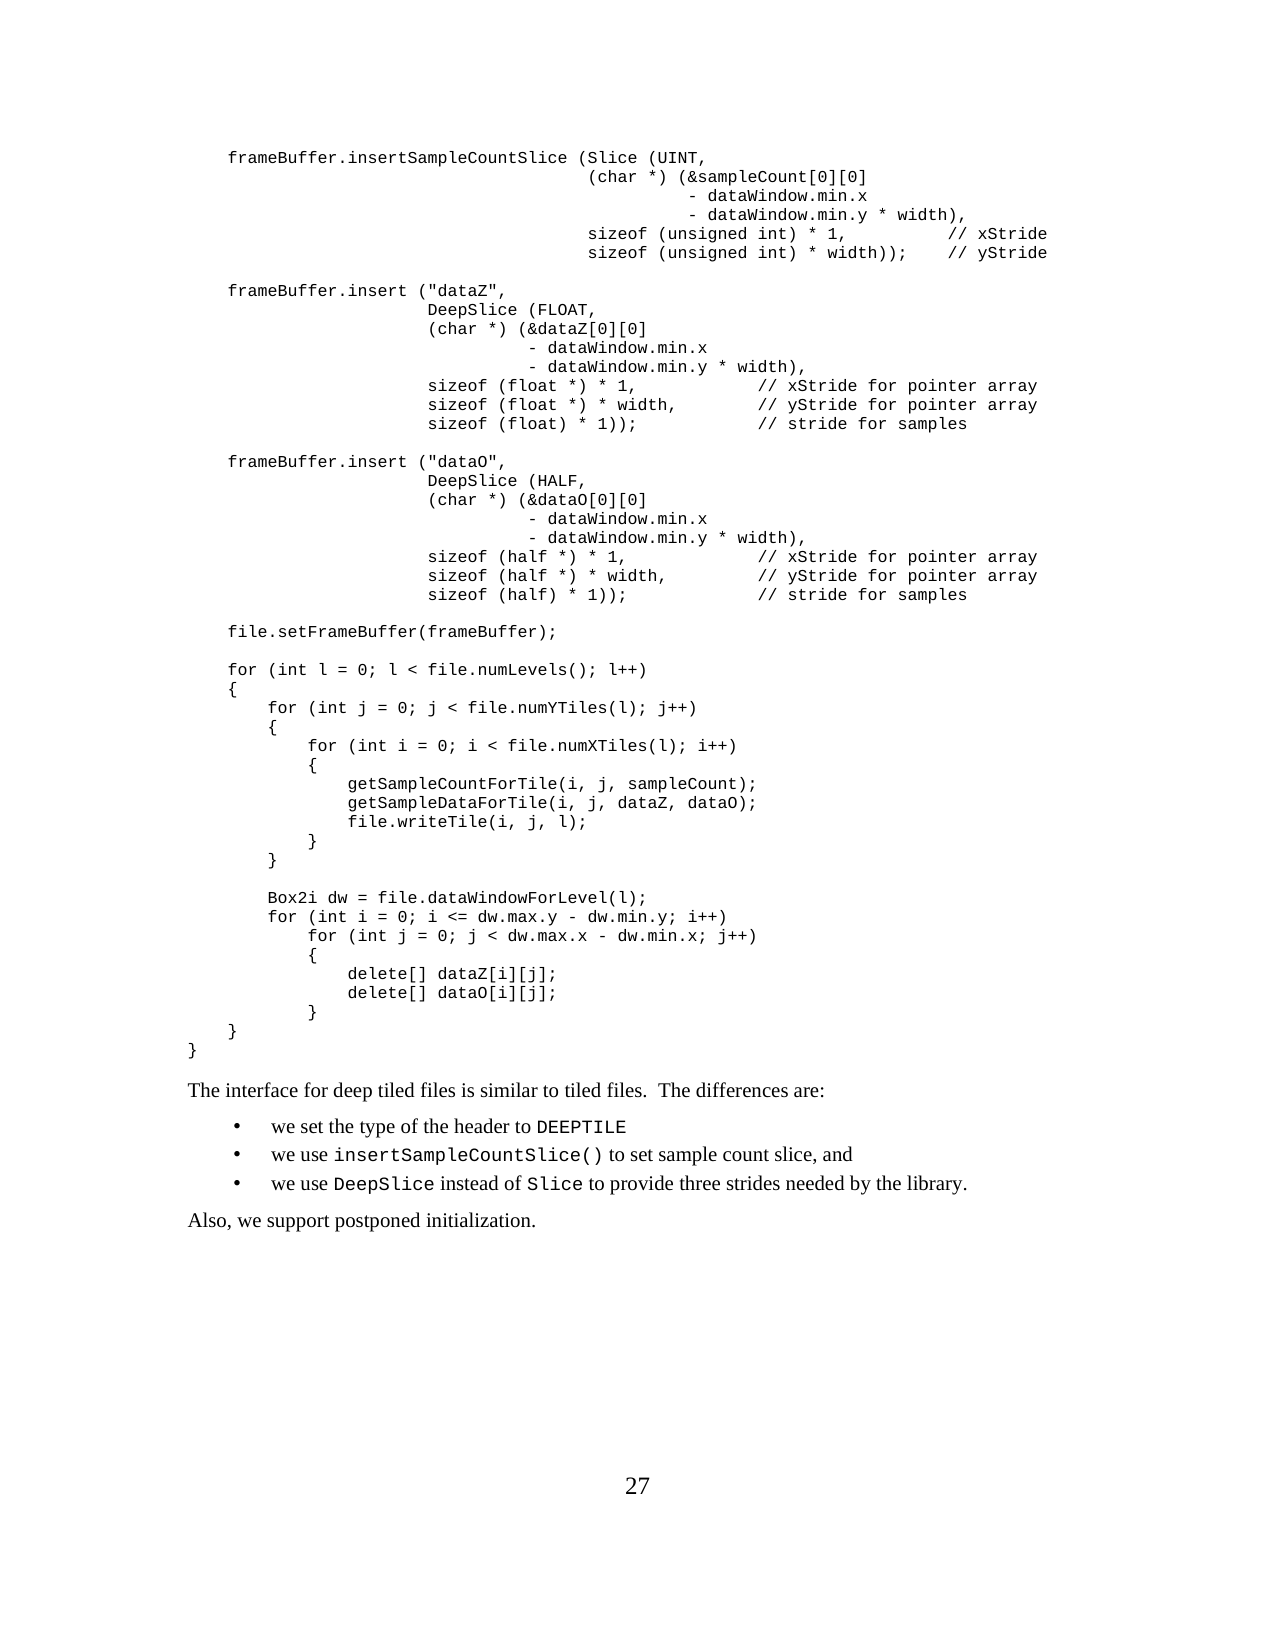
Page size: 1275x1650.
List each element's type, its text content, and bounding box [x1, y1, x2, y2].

text sizeof (float *) * width, // yStride for pointer array [187, 396, 1087, 415]
text } [187, 832, 1087, 851]
text DeepSlice (HALF, [187, 472, 1087, 491]
text { [187, 719, 1087, 738]
text Also, we support postponed initialization. [187, 1209, 1087, 1232]
text { [187, 946, 1087, 965]
text - dataWindow.min.x [187, 339, 1087, 358]
text frameBuffer.insert ("dataZ", [187, 283, 1087, 302]
text sizeof (float) * 1)); // stride for samples [187, 415, 1087, 434]
text DeepSlice (FLOAT, [187, 302, 1087, 321]
text - dataWindow.min.x [187, 510, 1087, 529]
text The interface for deep tiled files is similar to tiled files. The differences are: [187, 1079, 1087, 1102]
list we set the type of the header to DEEPTILE [233, 1114, 1087, 1139]
text for (int i = 0; i <= dw.max.y - dw.min.y; i++) [187, 908, 1087, 927]
text } [187, 1041, 1087, 1060]
text delete[] dataZ[i][j]; [187, 965, 1087, 984]
text file.setFrameBuffer(frameBuffer); [187, 624, 1087, 643]
text { [187, 757, 1087, 776]
text for (int j = 0; j < file.numYTiles(l); j++) [187, 700, 1087, 719]
text getSampleDataForTile(i, j, dataZ, dataO); [187, 794, 1087, 813]
text frameBuffer.insertSampleCountSlice (Slice (UINT, [187, 150, 1087, 169]
text getSampleCountForTile(i, j, sampleCount); [187, 776, 1087, 794]
text sizeof (half) * 1)); // stride for samples [187, 586, 1087, 605]
text for (int i = 0; i < file.numXTiles(l); i++) [187, 738, 1087, 757]
text (char *) (&dataO[0][0] [187, 491, 1087, 510]
text - dataWindow.min.y * width), [187, 207, 1087, 226]
text (char *) (&dataZ[0][0] [187, 321, 1087, 339]
text sizeof (float *) * 1, // xStride for pointer array [187, 377, 1087, 396]
text for (int l = 0; l < file.numLevels(); l++) [187, 662, 1087, 681]
text sizeof (half *) * 1, // xStride for pointer array [187, 548, 1087, 567]
text sizeof (unsigned int) * 1, // xStride [187, 226, 1087, 245]
text for (int j = 0; j < dw.max.x - dw.min.x; j++) [187, 927, 1087, 946]
text (char *) (&sampleCount[0][0] [187, 169, 1087, 188]
text } [187, 1003, 1087, 1022]
list we use insertSampleCountSlice() to set sample count slice, and [233, 1143, 1087, 1167]
text frameBuffer.insert ("dataO", [187, 453, 1087, 472]
text } [187, 1022, 1087, 1041]
text sizeof (unsigned int) * width)); // yStride [187, 245, 1087, 264]
text } [187, 851, 1087, 870]
list we use DeepSlice instead of Slice to provide three strides needed by the library. [233, 1172, 1087, 1196]
text Box2i dw = file.dataWindowForLevel(l); [187, 889, 1087, 908]
text file.writeTile(i, j, l); [187, 813, 1087, 832]
text { [187, 681, 1087, 700]
text delete[] dataO[i][j]; [187, 984, 1087, 1003]
text - dataWindow.min.y * width), [187, 358, 1087, 377]
text sizeof (half *) * width, // yStride for pointer array [187, 567, 1087, 586]
text - dataWindow.min.x [187, 188, 1087, 207]
text - dataWindow.min.y * width), [187, 529, 1087, 548]
